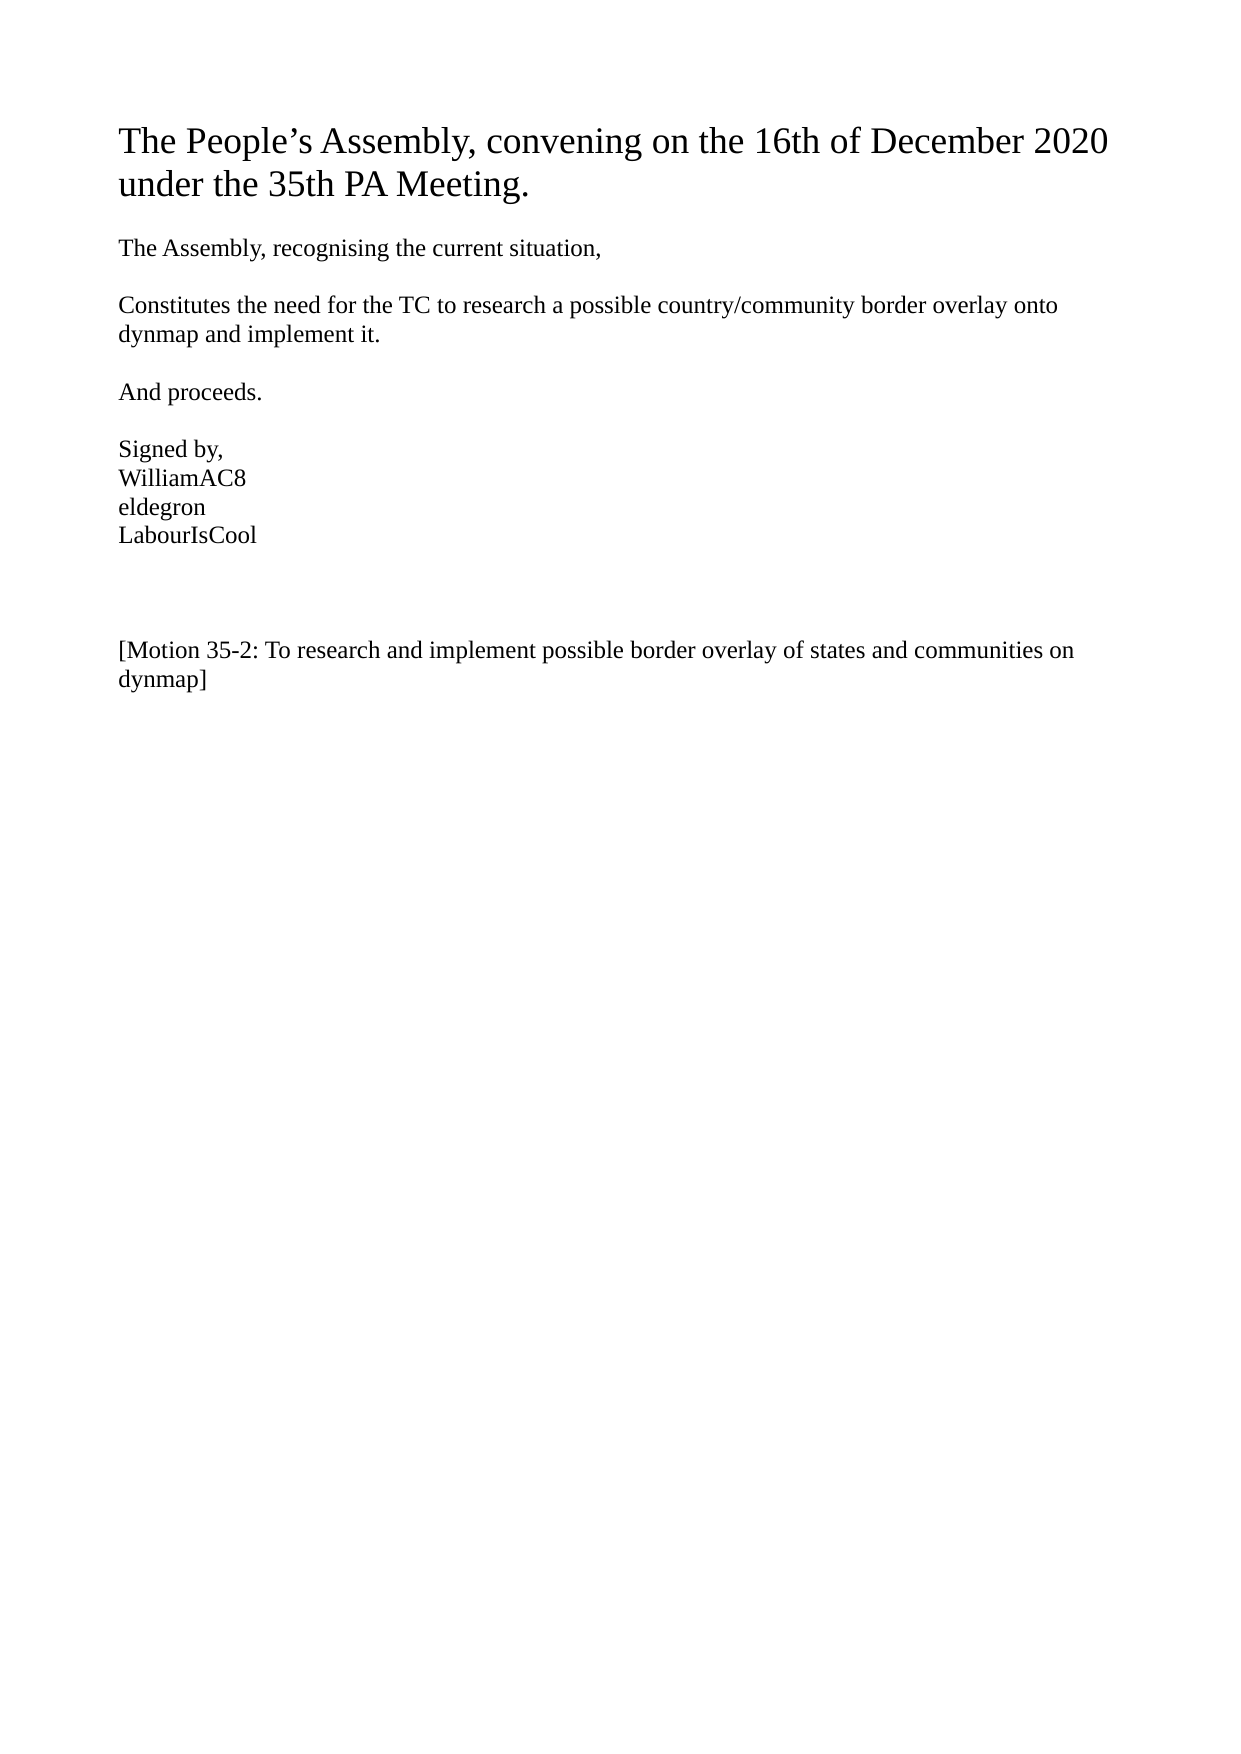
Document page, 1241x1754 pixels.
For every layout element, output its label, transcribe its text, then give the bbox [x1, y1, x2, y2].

text The People’s Assembly, convening on the 16th of December 2020 under the 35th PA Meeting. [118, 118, 1122, 204]
text Constitutes the need for the TC to research a possible country/community border overlay onto dynmap and implement it. [118, 291, 1122, 348]
text The Assembly, recognising the current situation, [118, 233, 1122, 262]
text Signed by, [118, 434, 1122, 463]
text And proceeds. [118, 377, 1122, 406]
text eldegron [118, 492, 1122, 521]
text LabourIsCool [118, 521, 1122, 549]
text [Motion 35-2: To research and implement possible border overlay of states and communities on dynmap] [118, 636, 1122, 693]
text WilliamAC8 [118, 463, 1122, 492]
